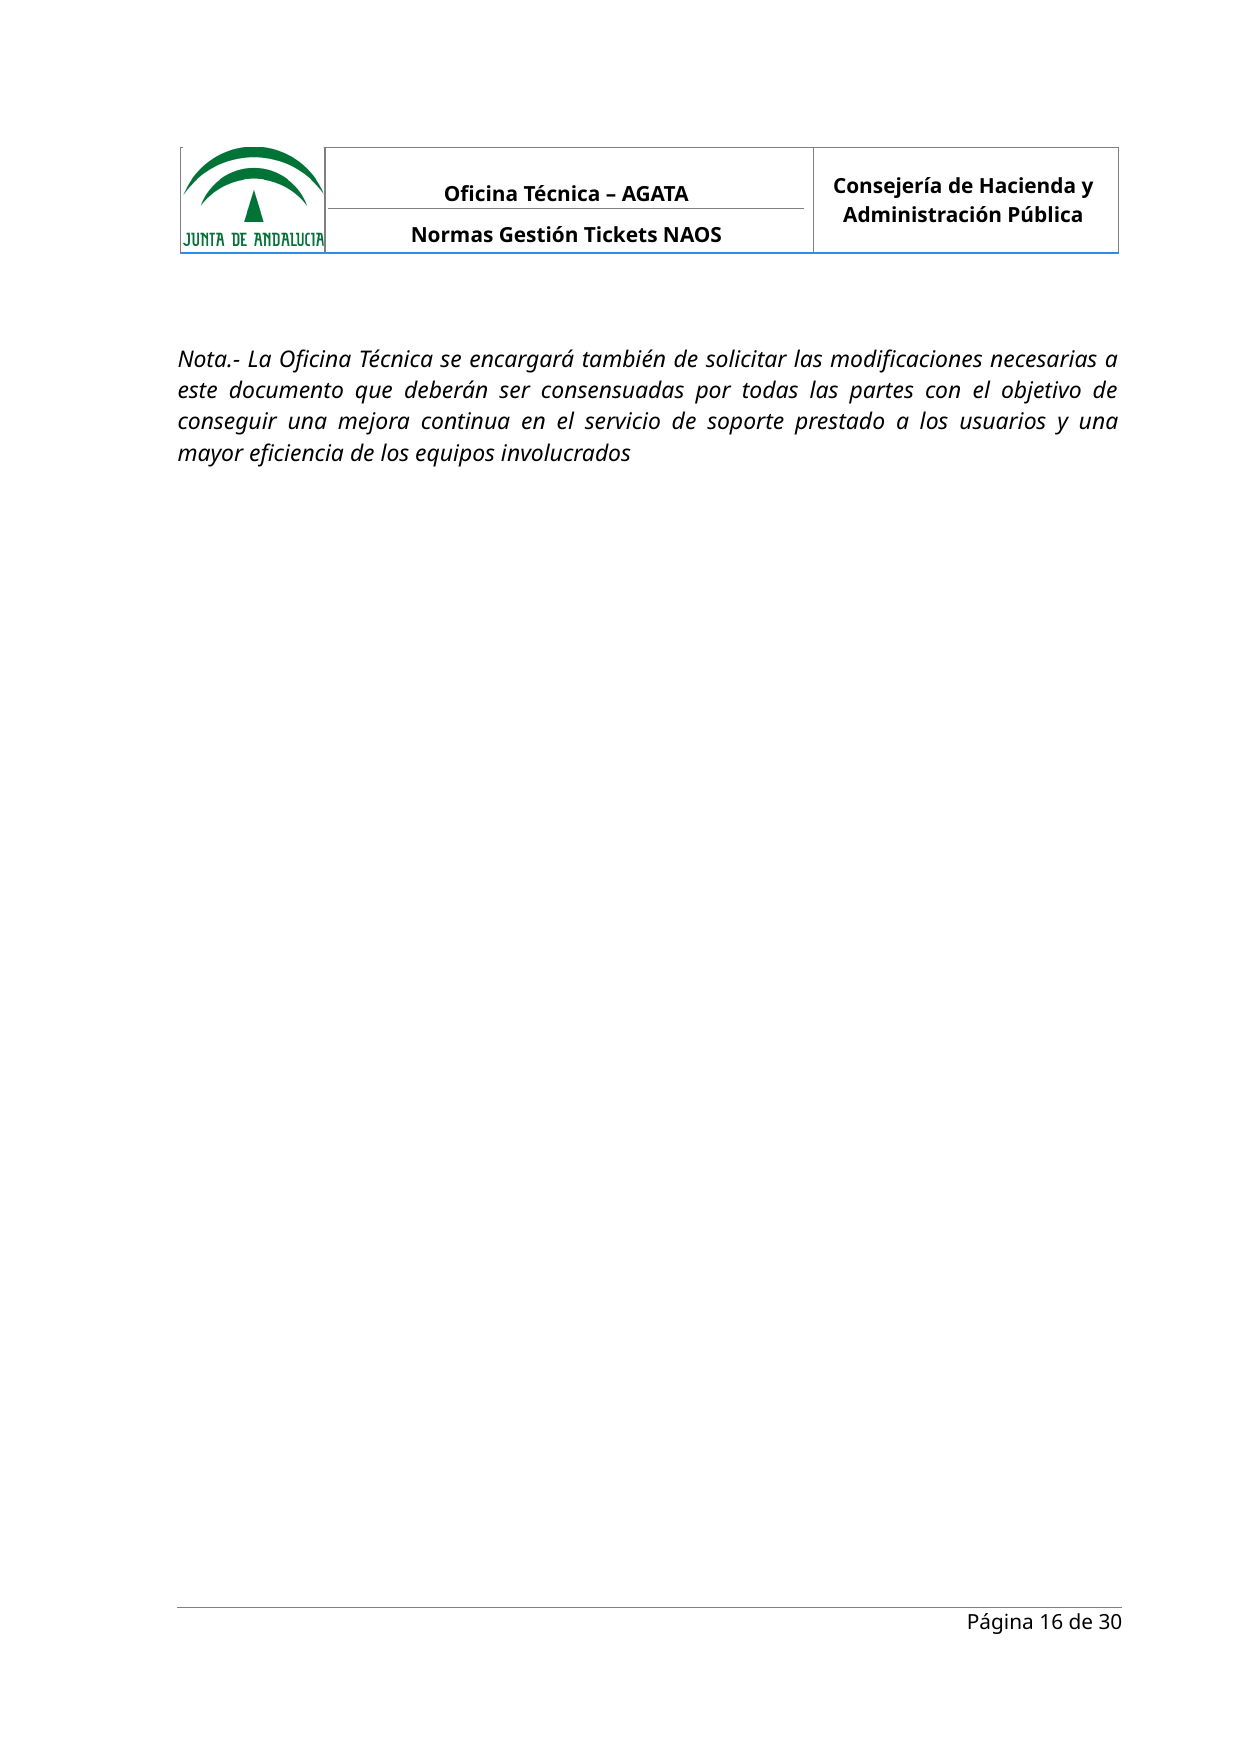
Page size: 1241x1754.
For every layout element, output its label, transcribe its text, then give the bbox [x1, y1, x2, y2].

text Nota.- La Oficina Técnica se encargará también de solicitar las modificaciones necesarias a este documento que deberán ser consensuadas por todas las partes con el objetivo de conseguir una mejora continua en el servicio de soporte prestado a los usuarios y una mayor eficiencia de los equipos involucrados [177, 343, 1122, 468]
picture [183, 147, 324, 246]
